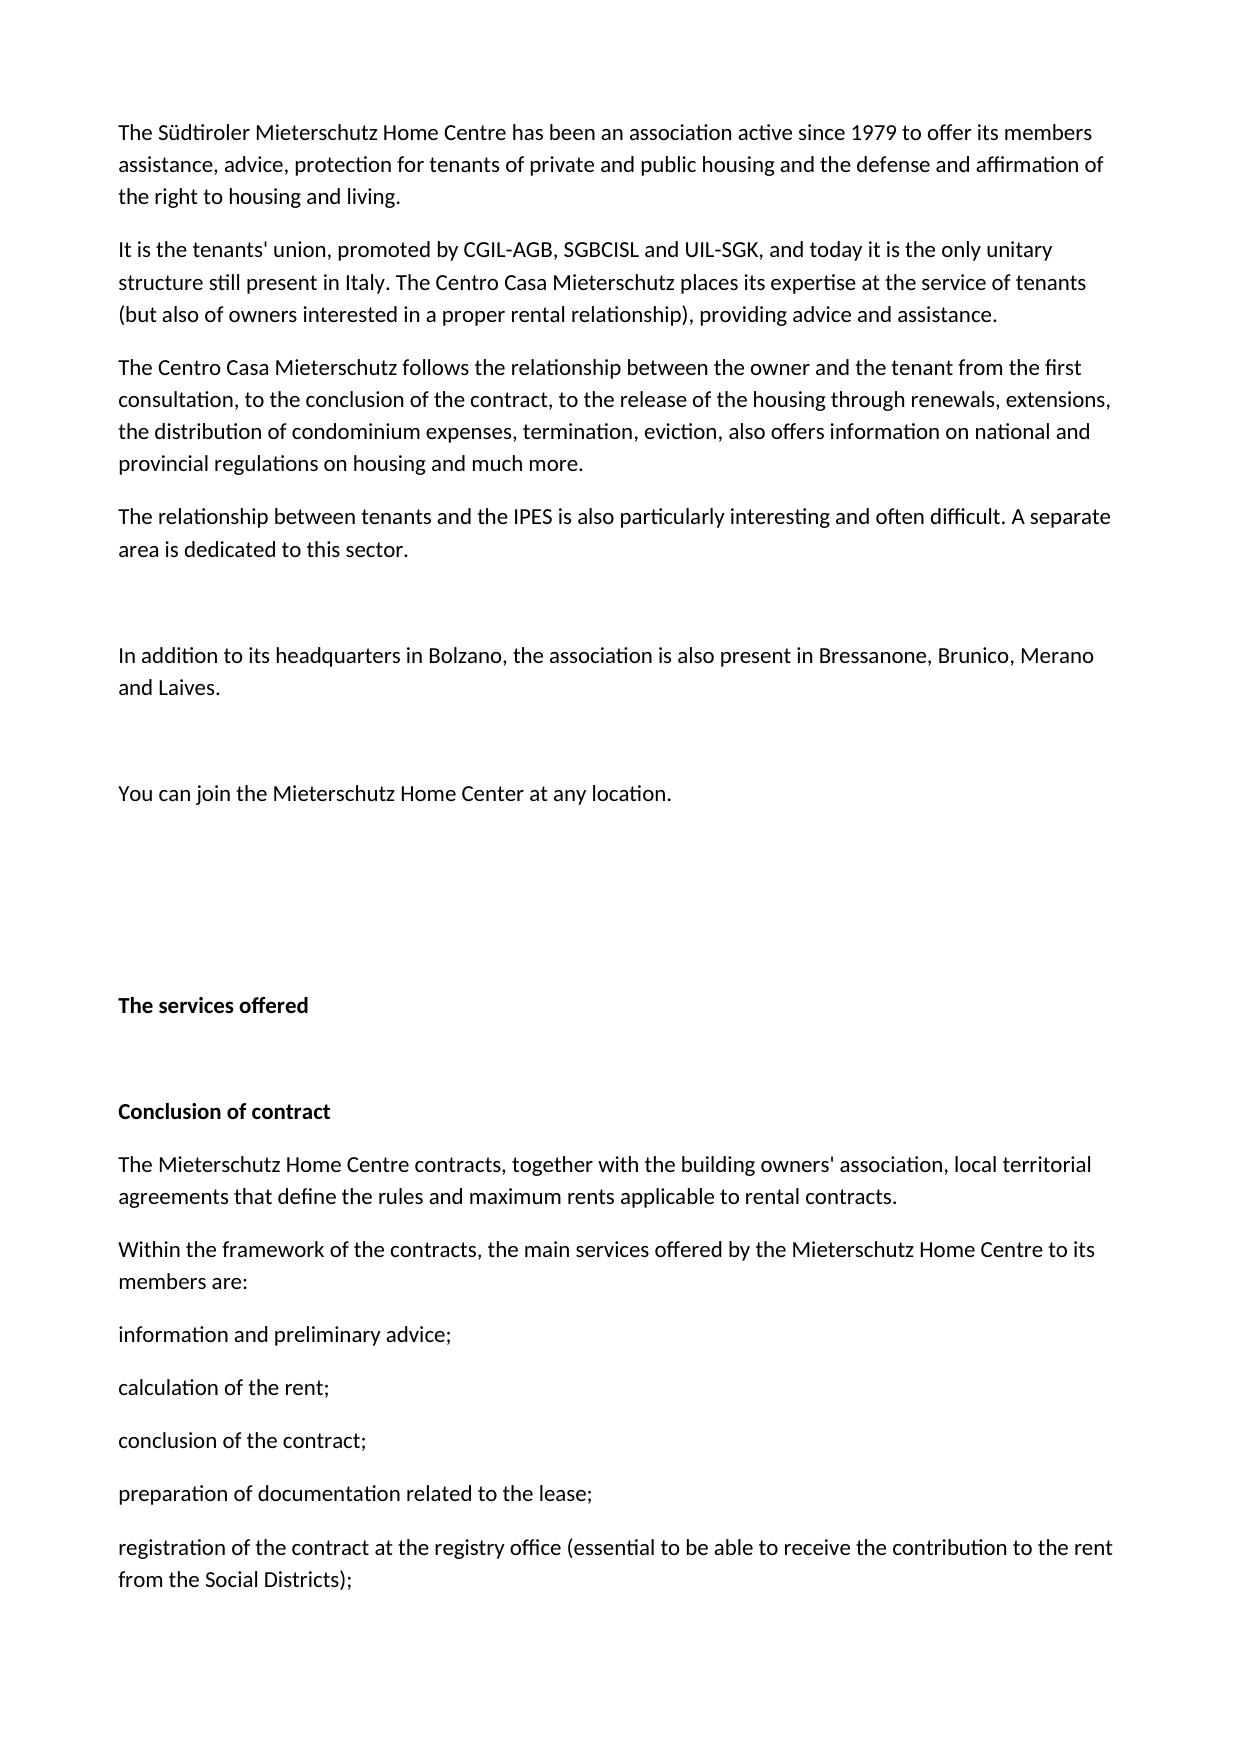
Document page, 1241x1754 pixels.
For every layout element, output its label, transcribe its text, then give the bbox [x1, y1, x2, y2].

text You can join the Mieterschutz Home Center at any location. [118, 779, 1122, 807]
text The relationship between tenants and the IPES is also particularly interesting and often difficult. A separate area is dedicated to this sector. [118, 502, 1122, 563]
text conclusion of the contract; [118, 1427, 1122, 1454]
text registration of the contract at the registry office (essential to be able to receive the contribution to the rent from the Social Districts); [118, 1533, 1122, 1593]
text Within the framework of the contracts, the main services offered by the Mieterschutz Home Centre to its members are: [118, 1235, 1122, 1296]
text calculation of the rent; [118, 1373, 1122, 1402]
text Conclusion of contract [118, 1097, 1122, 1125]
text The services offered [118, 991, 1122, 1019]
text information and preliminary advice; [118, 1321, 1122, 1348]
text In addition to its headquarters in Bolzano, the association is also present in Bressanone, Brunico, Merano and Laives. [118, 641, 1122, 701]
text The Südtiroler Mieterschutz Home Centre has been an association active since 1979 to offer its members assistance, advice, protection for tenants of private and public housing and the defense and affirmation of the right to housing and living. [118, 118, 1122, 211]
text The Mieterschutz Home Centre contracts, together with the building owners' association, local territorial agreements that define the rules and maximum rents applicable to rental contracts. [118, 1150, 1122, 1210]
text preparation of documentation related to the lease; [118, 1479, 1122, 1508]
text The Centro Casa Mieterschutz follows the relationship between the owner and the tenant from the first consultation, to the conclusion of the contract, to the release of the housing through renewals, extensions, the distribution of condominium expenses, termination, eviction, also offers information on national and provincial regulations on housing and much more. [118, 353, 1122, 477]
text It is the tenants' union, promoted by CGIL-AGB, SGBCISL and UIL-SGK, and today it is the only unitary structure still present in Italy. The Centro Casa Mieterschutz places its expertise at the service of tenants (but also of owners interested in a proper rental relationship), providing advice and assistance. [118, 236, 1122, 328]
